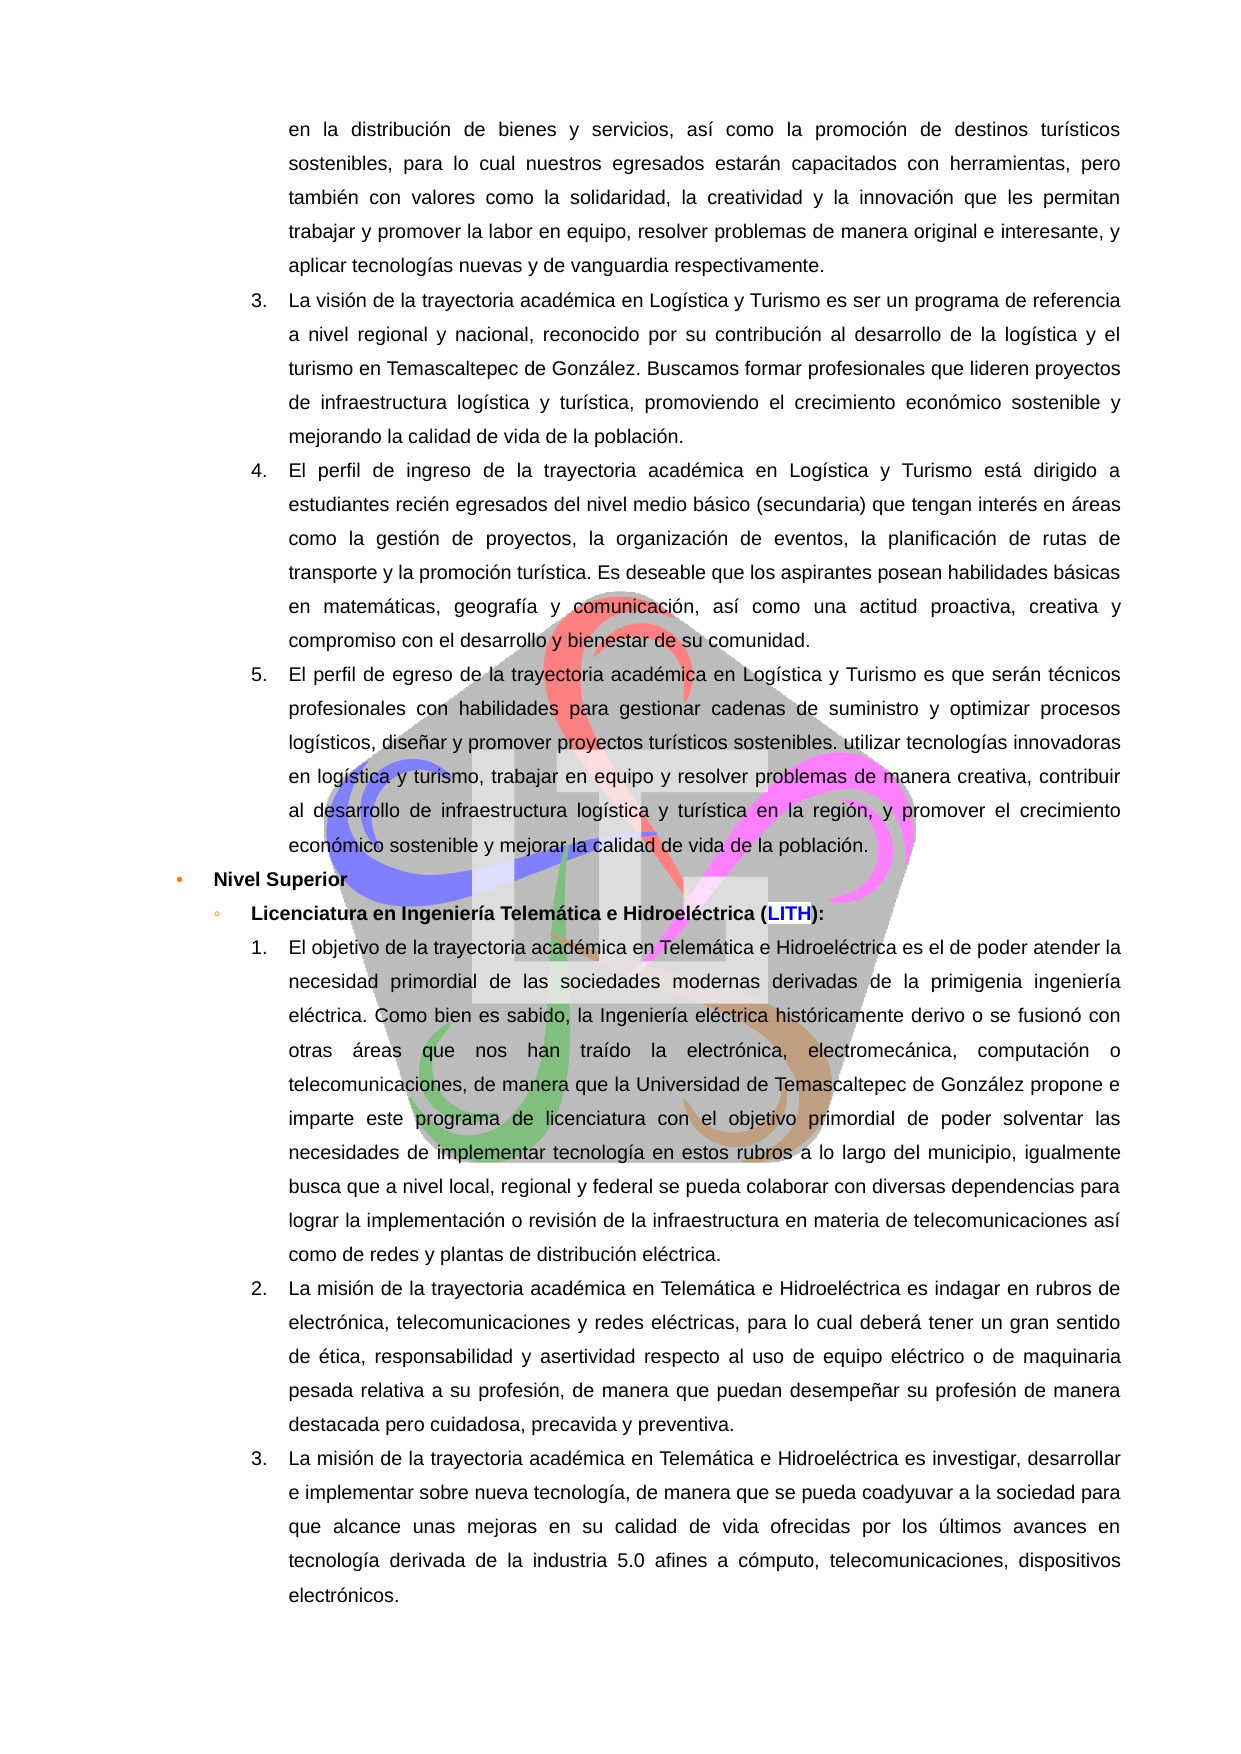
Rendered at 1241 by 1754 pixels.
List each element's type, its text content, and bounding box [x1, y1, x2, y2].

picture [324, 856, 916, 867]
list Licenciatura en Ingeniería Telemática e Hidroeléctrica (LITH): [213, 902, 1122, 925]
picture [324, 925, 916, 936]
list La visión de la trayectoria académica en Logística y Turismo es ser un programa de referencia a nivel regional y nacional, reconocido por su contribución al desarrollo de la logística y el turismo en Temascaltepec de González. Buscamos formar profesionales que lideren proyectos de infraestructura logística y turística, promoviendo el crecimiento económico sostenible y mejorando la calidad de vida de la población. [251, 288, 1122, 447]
list La misión de la trayectoria académica en Telemática e Hidroeléctrica es indagar en rubros de electrónica, telecomunicaciones y redes eléctricas, para lo cual deberá tener un gran sentido de ética, responsabilidad y asertividad respecto al uso de equipo eléctrico o de maquinaria pesada relativa a su profesión, de manera que puedan desempeñar su profesión de manera destacada pero cuidadosa, precavida y preventiva. [251, 1277, 1122, 1436]
list La misión de la trayectoria académica en Telemática e Hidroeléctrica es investigar, desarrollar e implementar sobre nueva tecnología, de manera que se pueda coadyuvar a la sociedad para que alcance unas mejoras en su calidad de vida ofrecidas por los últimos avances en tecnología derivada de la industria 5.0 afines a cómputo, telecomunicaciones, dispositivos electrónicos. [251, 1447, 1122, 1606]
picture [324, 890, 916, 902]
list El perfil de ingreso de la trayectoria académica en Logística y Turismo está dirigido a estudiantes recién egresados del nivel medio básico (secundaria) que tengan interés en áreas como la gestión de proyectos, la organización de eventos, la planificación de rutas de transporte y la promoción turística. Es deseable que los aspirantes posean habilidades básicas en matemáticas, geografía y comunicación, así como una actitud proactiva, creativa y compromiso con el desarrollo y bienestar de su comunidad. [251, 459, 1122, 652]
list El objetivo de la trayectoria académica en Telemática e Hidroeléctrica es el de poder atender la necesidad primordial de las sociedades modernas derivadas de la primigenia ingeniería eléctrica. Como bien es sabido, la Ingeniería eléctrica históricamente derivo o se fusionó con otras áreas que nos han traído la electrónica, electromecánica, computación o telecomunicaciones, de manera que la Universidad de Temascaltepec de González propone e imparte este programa de licenciatura con el objetivo primordial de poder solventar las necesidades de implementar tecnología en estos rubros a lo largo del municipio, igualmente busca que a nivel local, regional y federal se pueda colaborar con diversas dependencias para lograr la implementación o revisión de la infraestructura en materia de telecomunicaciones así como de redes y plantas de distribución eléctrica. [251, 936, 1122, 1266]
picture [324, 652, 916, 663]
list en la distribución de bienes y servicios, así como la promoción de destinos turísticos sostenibles, para lo cual nuestros egresados estarán capacitados con herramientas, pero también con valores como la solidaridad, la creatividad y la innovación que les permitan trabajar y promover la labor en equipo, resolver problemas de manera original e interesante, y aplicar tecnologías nuevas y de vanguardia respectivamente. [251, 118, 1122, 277]
list El perfil de egreso de la trayectoria académica en Logística y Turismo es que serán técnicos profesionales con habilidades para gestionar cadenas de suministro y optimizar procesos logísticos, diseñar y promover proyectos turísticos sostenibles. utilizar tecnologías innovadoras en logística y turismo, trabajar en equipo y resolver problemas de manera creativa, contribuir al desarrollo de infraestructura logística y turística en la región, y promover el crecimiento económico sostenible y mejorar la calidad de vida de la población. [251, 663, 1122, 856]
list Nivel Superior [176, 867, 1122, 890]
